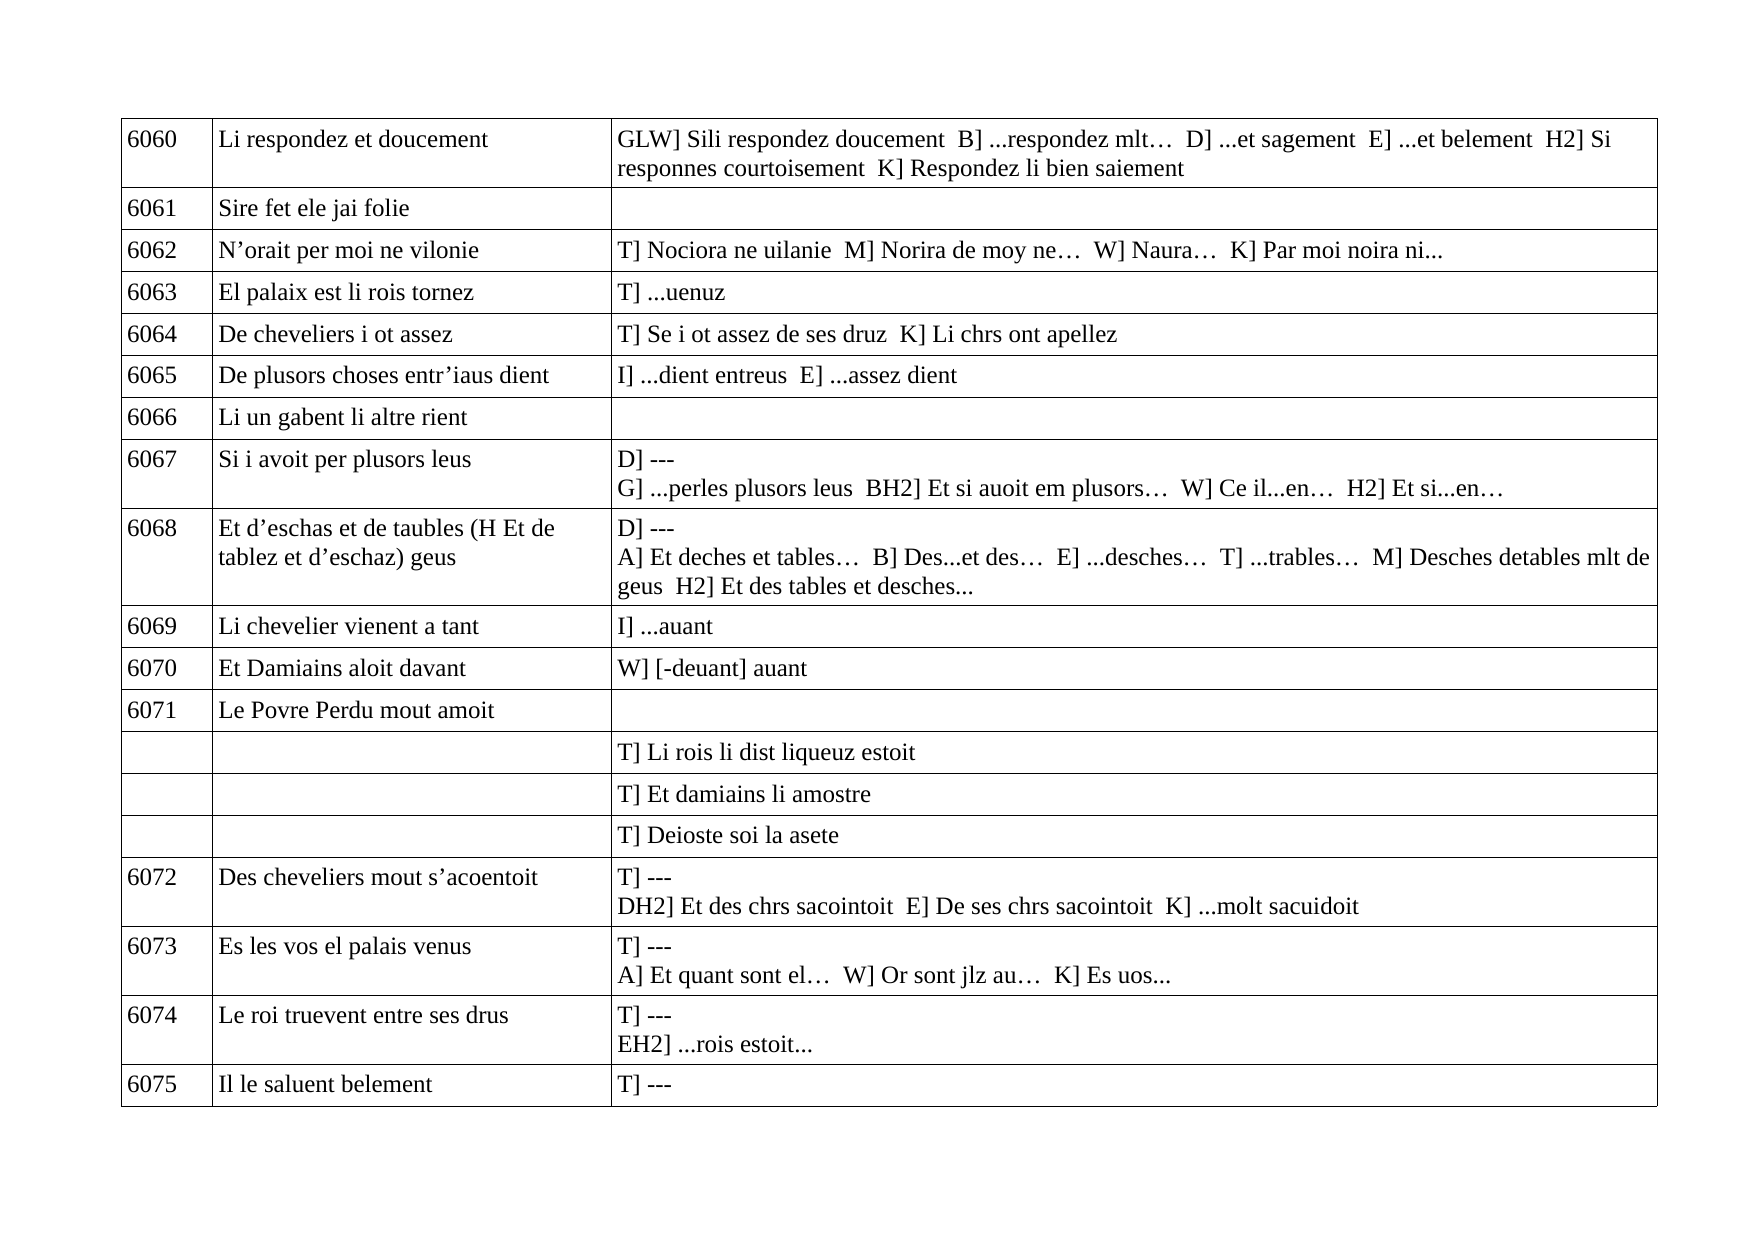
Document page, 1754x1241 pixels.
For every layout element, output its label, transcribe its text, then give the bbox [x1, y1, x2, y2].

table_cell W] [-deuant] auant [612, 648, 1657, 689]
table_cell I] ...auant [612, 606, 1657, 647]
table_cell T] Nociora ne uilanie M] Norira de moy ne… W] Naura… K] Par moi noira ni... [612, 230, 1657, 271]
table_cell 6062 [122, 230, 212, 271]
table_cell Le Povre Perdu mout amoit [213, 690, 611, 731]
table_cell Es les vos el palais venus [213, 927, 611, 995]
table_cell 6061 [122, 188, 212, 229]
table_cell Si i avoit per plusors leus [213, 440, 611, 507]
table_cell T] Deioste soi la asete [612, 816, 1657, 857]
table_cell [213, 774, 611, 815]
table_cell Li chevelier vienent a tant [213, 606, 611, 647]
table_cell 6069 [122, 606, 212, 647]
table_cell GLW] Sili respondez doucement B] ...respondez mlt… D] ...et sagement E] ...et belement H2] Si responnes courtoisement K] Respondez li bien saiement [612, 119, 1657, 187]
table_cell Et d’eschas et de taubles (H Et de tablez et d’eschaz) geus [213, 509, 611, 605]
table_cell Des cheveliers mout s’acoentoit [213, 858, 611, 926]
table_cell 6075 [122, 1065, 212, 1106]
table_cell 6070 [122, 648, 212, 689]
table_cell De cheveliers i ot assez [213, 314, 611, 355]
table_cell T] Se i ot assez de ses druz K] Li chrs ont apellez [612, 314, 1657, 355]
table_cell Et Damiains aloit davant [213, 648, 611, 689]
table_cell T] --- EH2] ...rois estoit... [612, 996, 1657, 1064]
table_cell N’orait per moi ne vilonie [213, 230, 611, 271]
table_cell [122, 774, 212, 815]
table_cell [612, 188, 1657, 229]
table_cell 6068 [122, 509, 212, 605]
table_cell [213, 732, 611, 773]
table_cell T] ...uenuz [612, 272, 1657, 313]
table_cell D] --- G] ...perles plusors leus BH2] Et si auoit em plusors… W] Ce il...en… H2] Et si...en… [612, 440, 1657, 507]
table_cell Sire fet ele jai folie [213, 188, 611, 229]
table_cell Il le saluent belement [213, 1065, 611, 1106]
table_cell 6065 [122, 356, 212, 397]
table_cell I] ...dient entreus E] ...assez dient [612, 356, 1657, 397]
table_cell [612, 690, 1657, 731]
table_cell 6073 [122, 927, 212, 995]
table_cell 6072 [122, 858, 212, 926]
table_cell El palaix est li rois tornez [213, 272, 611, 313]
table_cell T] Et damiains li amostre [612, 774, 1657, 815]
table_cell T] [612, 1065, 1657, 1106]
table_cell [122, 732, 212, 773]
table_cell D] --- A] Et deches et tables… B] Des...et des… E] ...desches… T] ...trables… M] Desches detables mlt de geus H2] Et des tables et desches... [612, 509, 1657, 605]
table_cell T] --- DH2] Et des chrs sacointoit E] De ses chrs sacointoit K] ...molt sacuidoit [612, 858, 1657, 926]
table_cell [213, 816, 611, 857]
table_cell [612, 398, 1657, 438]
table_cell 6067 [122, 440, 212, 507]
table_cell 6064 [122, 314, 212, 355]
table_cell 6074 [122, 996, 212, 1064]
table_cell 6063 [122, 272, 212, 313]
table_cell 6066 [122, 398, 212, 438]
table_cell Li respondez et doucement [213, 119, 611, 187]
table_cell 6071 [122, 690, 212, 731]
table_cell [122, 816, 212, 857]
table_cell Le roi truevent entre ses drus [213, 996, 611, 1064]
table_cell De plusors choses entr’iaus dient [213, 356, 611, 397]
table_cell T] --- A] Et quant sont el… W] Or sont jlz au… K] Es uos... [612, 927, 1657, 995]
table_cell T] Li rois li dist liqueuz estoit [612, 732, 1657, 773]
table_cell 6060 [122, 119, 212, 187]
table_cell Li un gabent li altre rient [213, 398, 611, 438]
